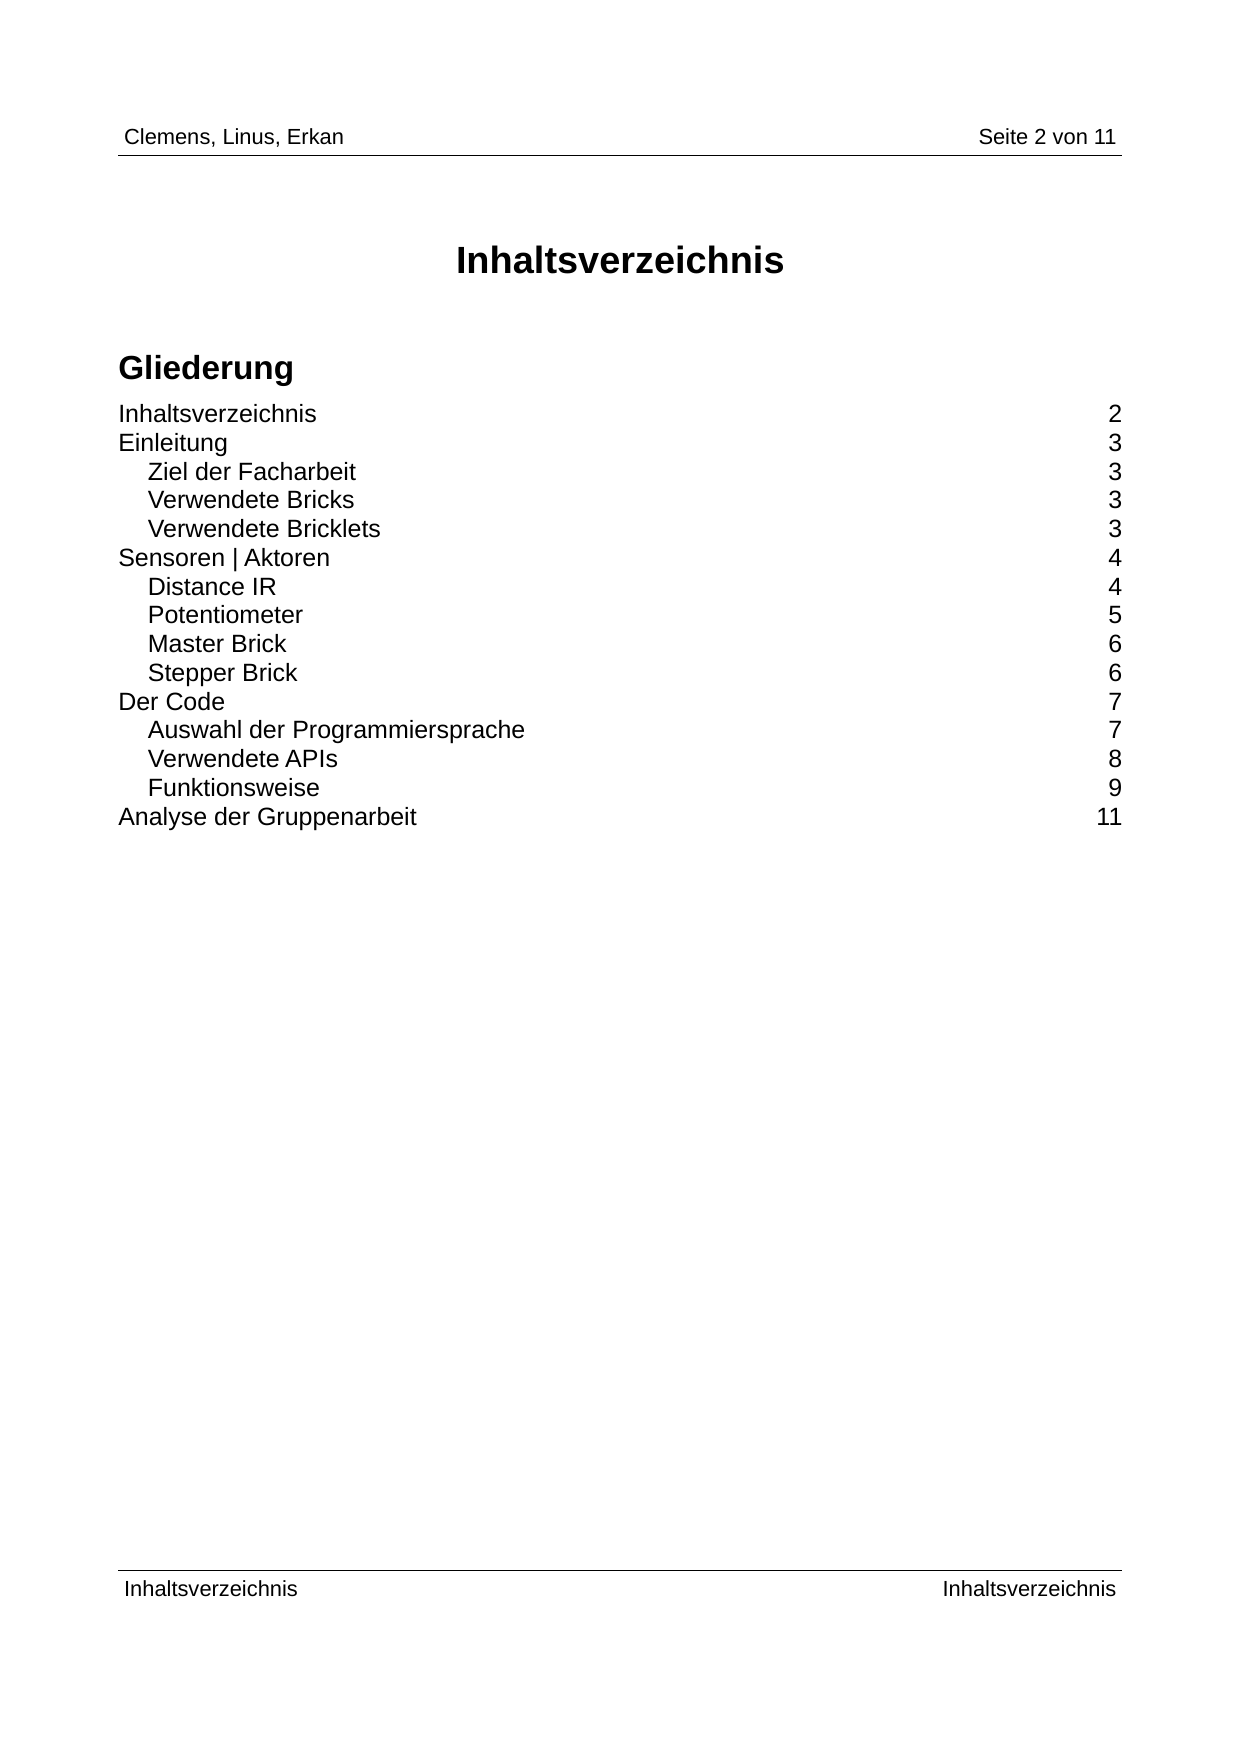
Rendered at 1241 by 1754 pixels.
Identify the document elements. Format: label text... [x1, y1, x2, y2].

text Verwendete APIs 8 [148, 744, 1122, 773]
text Der Code 7 [118, 686, 1122, 715]
text Stepper Brick 6 [148, 658, 1122, 686]
subtitle Inhaltsverzeichnis [118, 238, 1122, 282]
text Distance IR 4 [148, 571, 1122, 600]
text Sensoren | Aktoren 4 [118, 543, 1122, 571]
text Ziel der Facharbeit 3 [148, 456, 1122, 485]
text Verwendete Bricklets 3 [148, 514, 1122, 543]
text Inhaltsverzeichnis 2 [118, 399, 1122, 428]
text Einleitung 3 [118, 428, 1122, 456]
text Potentiometer 5 [148, 600, 1122, 629]
text Analyse der Gruppenarbeit 11 [118, 801, 1122, 830]
text Master Brick 6 [148, 629, 1122, 658]
subtitle Gliederung [118, 348, 1122, 386]
text Verwendete Bricks 3 [148, 485, 1122, 514]
text Funktionsweise 9 [148, 773, 1122, 801]
text Auswahl der Programmiersprache 7 [148, 715, 1122, 744]
